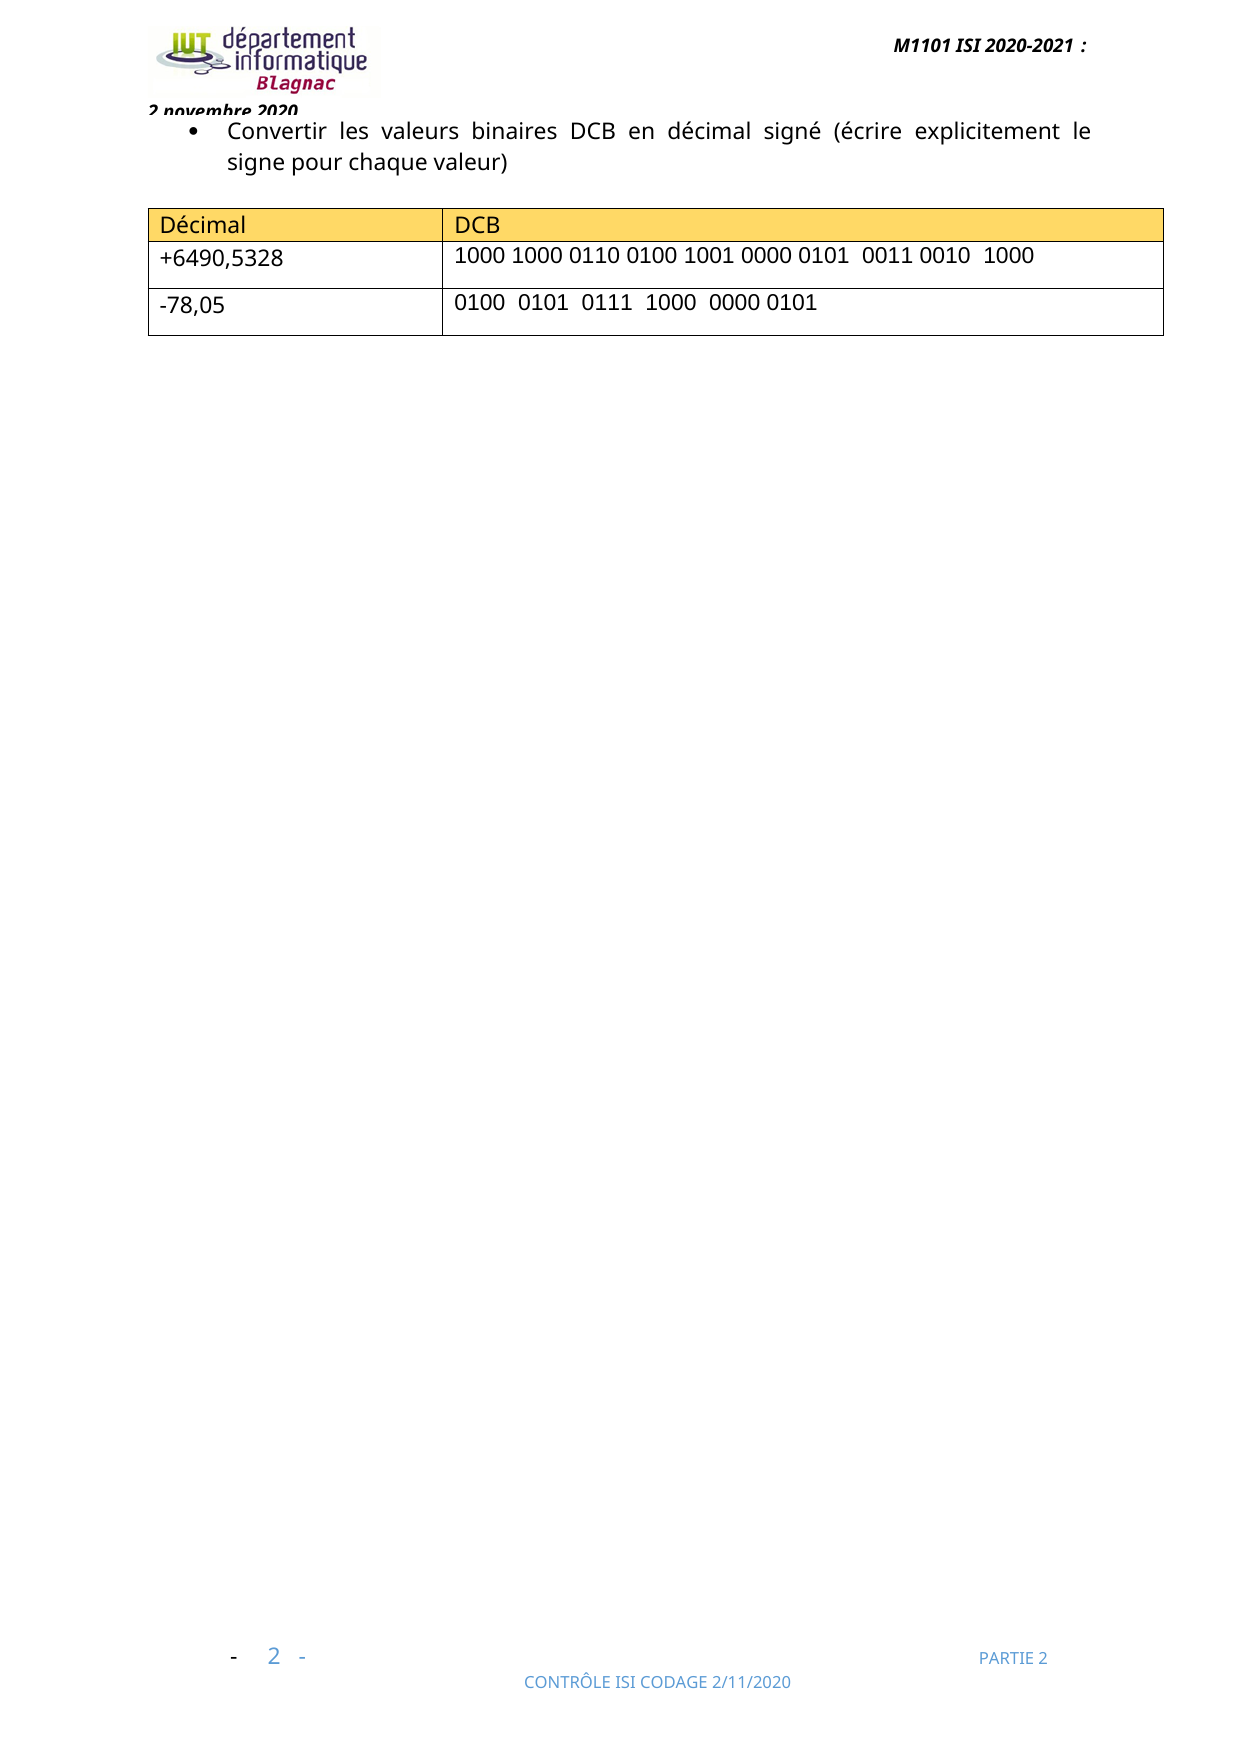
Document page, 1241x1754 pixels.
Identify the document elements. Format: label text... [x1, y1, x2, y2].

table_cell 1000 1000 0110 0100 1001 0000 0101 0011 0010 1000 [443, 242, 1163, 288]
table_cell 0100 0101 0111 1000 0000 0101 [443, 289, 1163, 335]
picture [147, 26, 392, 98]
table_header Décimal [149, 209, 442, 241]
table_cell -78,05 [149, 289, 442, 335]
table_header DCB [443, 209, 1163, 241]
table_cell +6490,5328 [149, 242, 442, 288]
list Convertir les valeurs binaires DCB en décimal signé (écrire explicitement le signe pour chaque valeur) [189, 114, 1093, 177]
